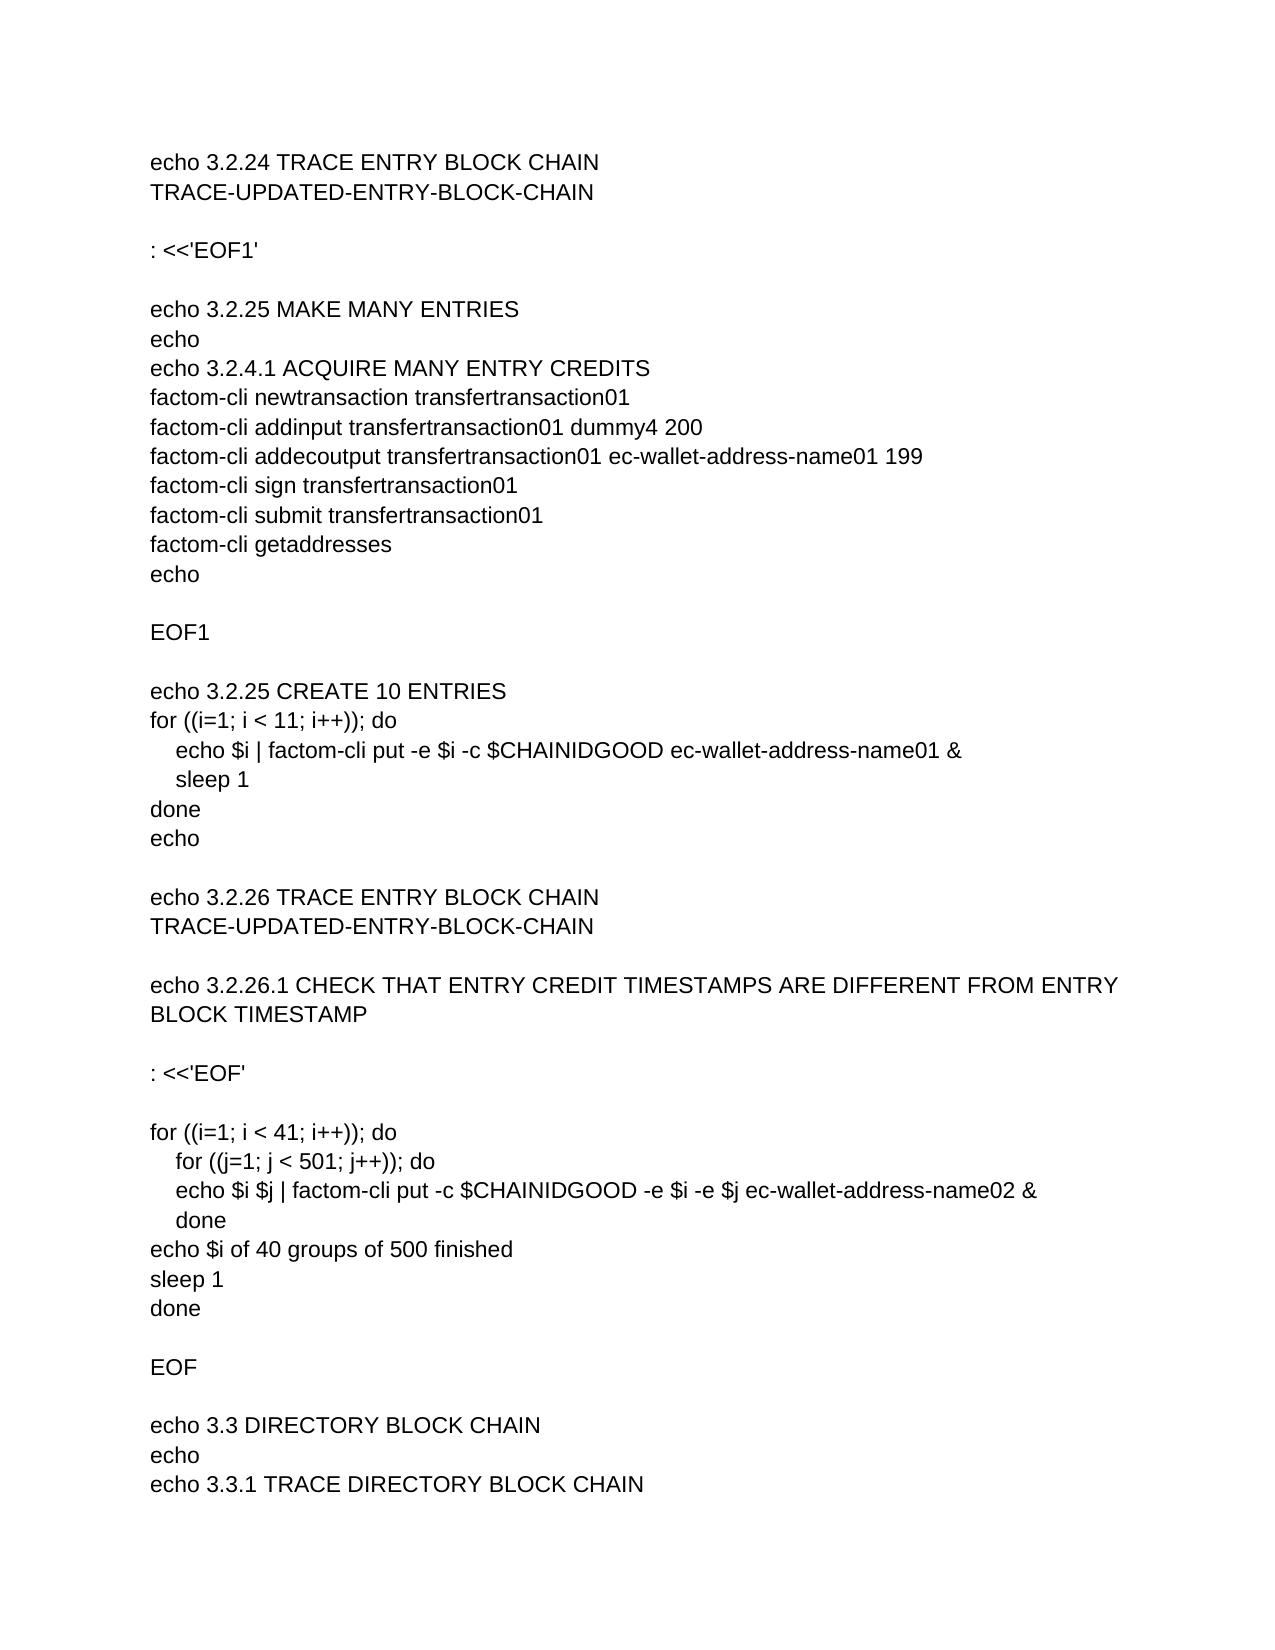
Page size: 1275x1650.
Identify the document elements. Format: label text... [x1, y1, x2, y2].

text echo [150, 1442, 1125, 1468]
text done [150, 1207, 1125, 1233]
text EOF1 [150, 620, 1125, 646]
text echo [150, 561, 1125, 587]
text echo $i of 40 groups of 500 finished [150, 1237, 1125, 1262]
text TRACE-UPDATED-ENTRY-BLOCK-CHAIN [150, 179, 1125, 205]
text for ((j=1; j < 501; j++)); do [150, 1149, 1125, 1174]
text : <<'EOF1' [150, 238, 1125, 264]
text factom-cli addinput transfertransaction01 dummy4 200 [150, 414, 1125, 440]
text echo [150, 326, 1125, 352]
text EOF [150, 1354, 1125, 1380]
text echo 3.2.25 MAKE MANY ENTRIES [150, 297, 1125, 322]
text echo $i $j | factom-cli put -c $CHAINIDGOOD -e $i -e $j ec-wallet-address-name02 & [150, 1178, 1125, 1204]
text done [150, 1296, 1125, 1321]
text echo 3.2.4.1 ACQUIRE MANY ENTRY CREDITS [150, 356, 1125, 381]
text echo 3.2.24 TRACE ENTRY BLOCK CHAIN [150, 150, 1125, 176]
text echo 3.3 DIRECTORY BLOCK CHAIN [150, 1413, 1125, 1439]
text done [150, 796, 1125, 822]
text TRACE-UPDATED-ENTRY-BLOCK-CHAIN [150, 914, 1125, 939]
text echo [150, 826, 1125, 851]
text echo 3.2.26 TRACE ENTRY BLOCK CHAIN [150, 884, 1125, 910]
text factom-cli submit transfertransaction01 [150, 502, 1125, 528]
text sleep 1 [150, 1266, 1125, 1292]
text for ((i=1; i < 11; i++)); do [150, 708, 1125, 734]
text : <<'EOF' [150, 1061, 1125, 1086]
text sleep 1 [150, 767, 1125, 792]
text factom-cli sign transfertransaction01 [150, 473, 1125, 499]
text factom-cli newtransaction transfertransaction01 [150, 385, 1125, 411]
text factom-cli addecoutput transfertransaction01 ec-wallet-address-name01 199 [150, 444, 1125, 469]
text echo 3.2.26.1 CHECK THAT ENTRY CREDIT TIMESTAMPS ARE DIFFERENT FROM ENTRY BLOCK TIMESTAMP [150, 972, 1125, 1027]
text echo $i | factom-cli put -e $i -c $CHAINIDGOOD ec-wallet-address-name01 & [150, 737, 1125, 763]
text for ((i=1; i < 41; i++)); do [150, 1119, 1125, 1145]
text echo 3.3.1 TRACE DIRECTORY BLOCK CHAIN [150, 1472, 1125, 1497]
text echo 3.2.25 CREATE 10 ENTRIES [150, 679, 1125, 704]
text factom-cli getaddresses [150, 532, 1125, 557]
